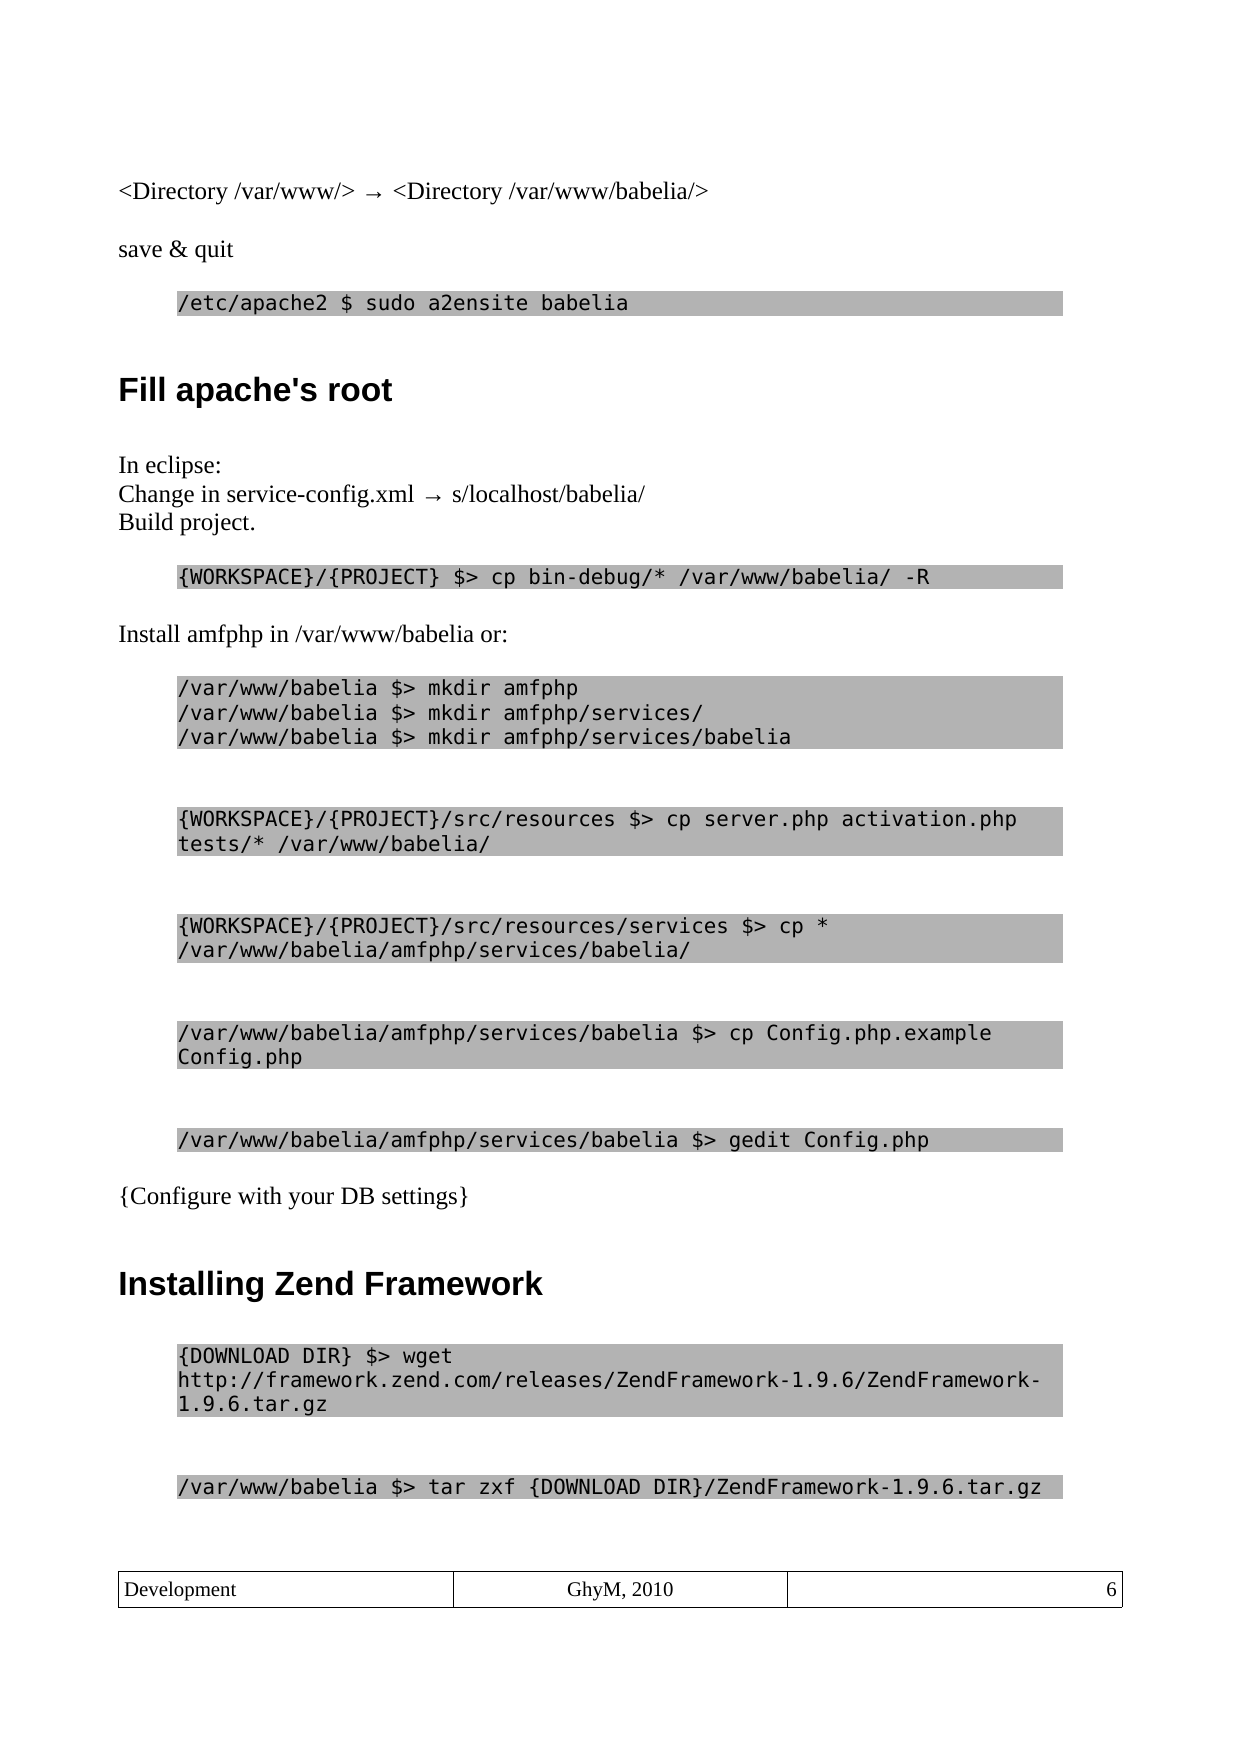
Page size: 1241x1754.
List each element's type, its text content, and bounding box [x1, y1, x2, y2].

text {WORKSPACE}/{PROJECT}/src/resources/services $> cp * /var/www/babelia/amfphp/services/babelia/ [177, 914, 1063, 963]
text /var/www/babelia/amfphp/services/babelia $> gedit Config.php [177, 1128, 1063, 1152]
text {Configure with your DB settings} [118, 1181, 1122, 1210]
text {WORKSPACE}/{PROJECT}/src/resources $> cp server.php activation.php tests/* /var/www/babelia/ [177, 807, 1063, 856]
text In eclipse: [118, 450, 1122, 479]
text /etc/apache2 $ sudo a2ensite babelia [177, 291, 1063, 316]
subtitle Fill apache's root [118, 370, 1122, 409]
text /var/www/babelia/amfphp/services/babelia $> cp Config.php.example Config.php [177, 1021, 1063, 1069]
text save & quit [118, 234, 1122, 263]
text Change in service-config.xml → s/localhost/babelia/ [118, 479, 1122, 507]
text /var/www/babelia $> mkdir amfphp /var/www/babelia $> mkdir amfphp/services/ /var/www/babelia $> mkdir amfphp/services/babelia [177, 676, 1063, 749]
subtitle Installing Zend Framework [118, 1264, 1122, 1302]
text <Directory /var/www/> → <Directory /var/www/babelia/> [118, 176, 1122, 205]
text Build project. [118, 507, 1122, 536]
text {WORKSPACE}/{PROJECT} $> cp bin-debug/* /var/www/babelia/ -R [177, 565, 1063, 589]
text {DOWNLOAD DIR} $> wget http://framework.zend.com/releases/ZendFramework-1.9.6/ZendFramework-1.9.6.tar.gz [177, 1344, 1063, 1417]
text Install amfphp in /var/www/babelia or: [118, 619, 1122, 647]
text /var/www/babelia $> tar zxf {DOWNLOAD DIR}/ZendFramework-1.9.6.tar.gz [177, 1475, 1063, 1499]
